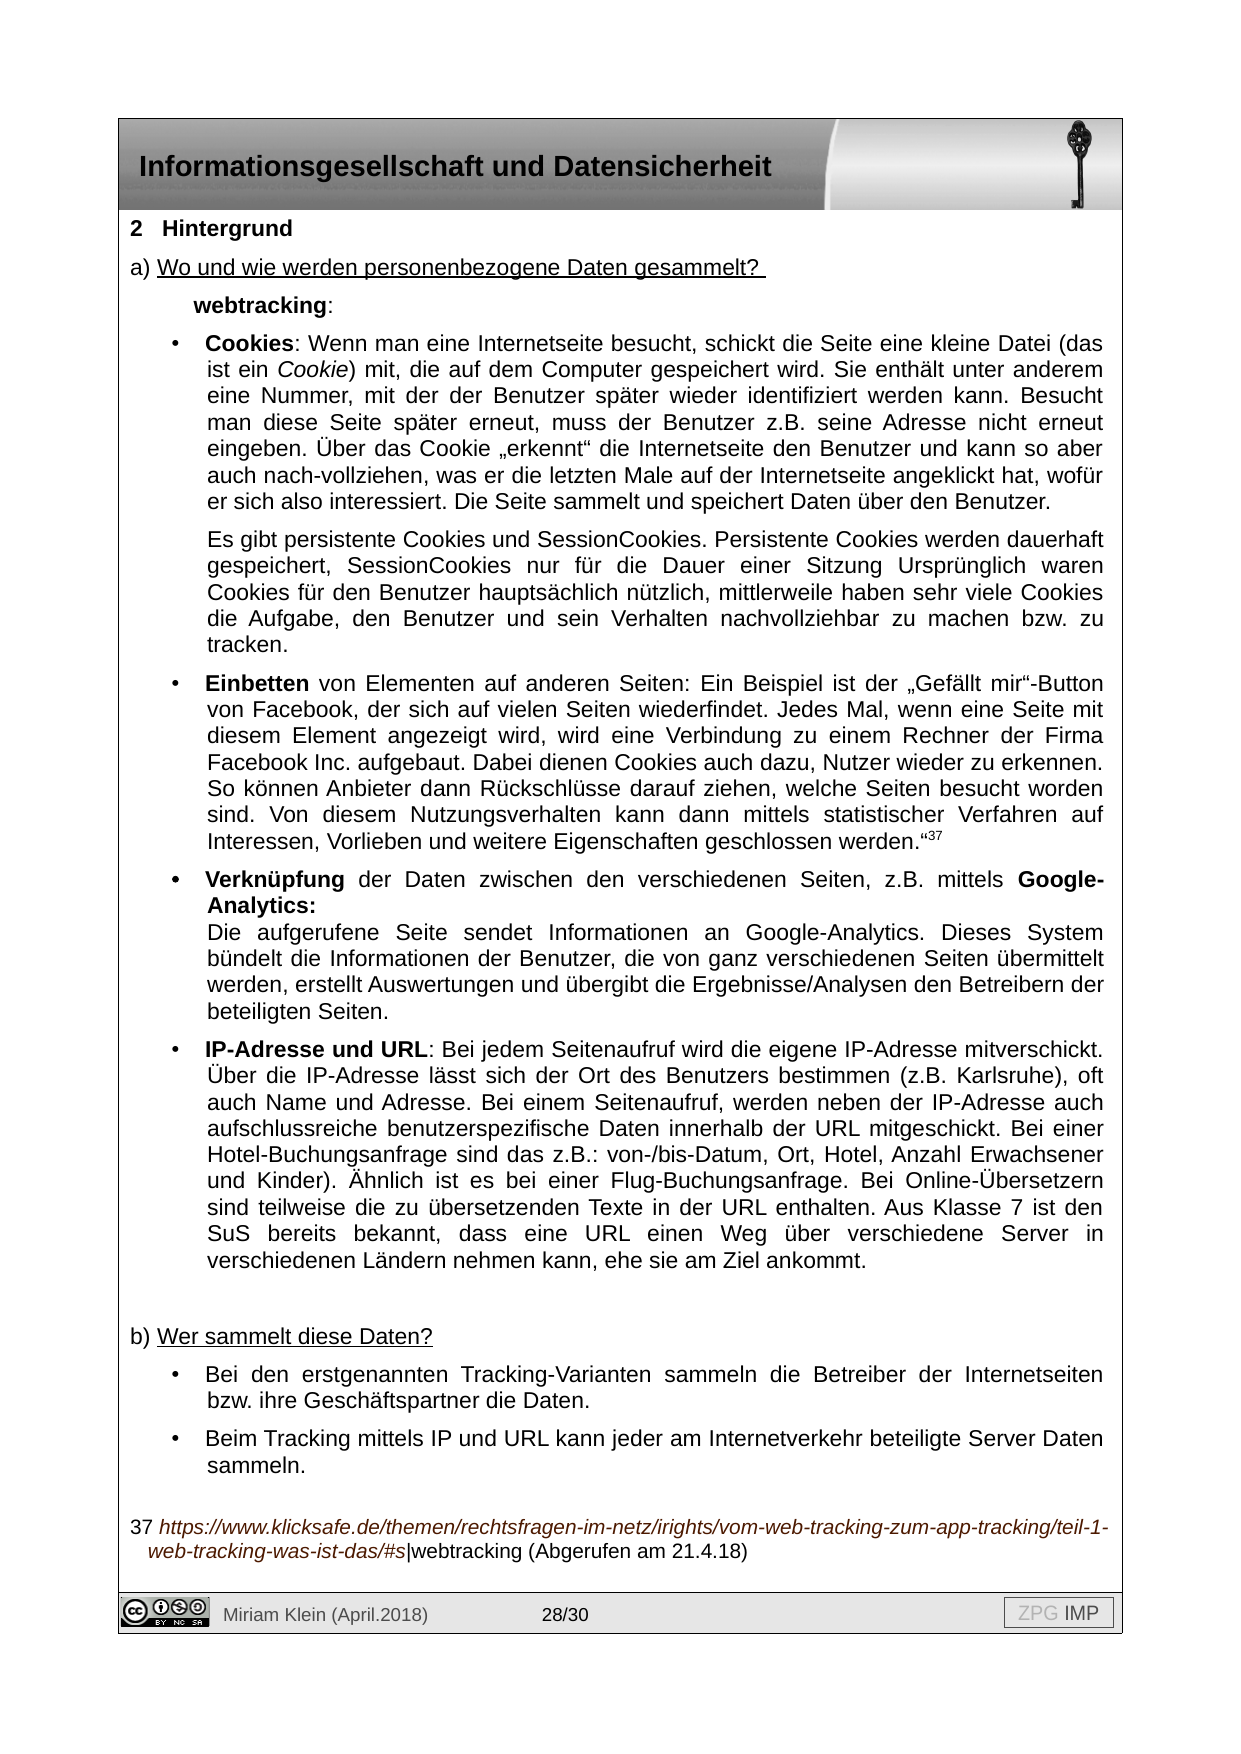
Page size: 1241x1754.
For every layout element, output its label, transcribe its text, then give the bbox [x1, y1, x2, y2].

list Bei den erstgenannten Tracking-Varianten sammeln die Betreiber der Internetseiten bzw. ihre Geschäftspartner die Daten. [171, 1361, 1104, 1414]
list https://www.klicksafe.de/themen/rechtsfragen-im-netz/irights/vom-web-tracking-zum-app-tracking/teil-1-web-tracking-was-ist-das/#s|webtracking (Abgerufen am 21.4.18) [130, 1514, 1122, 1562]
picture [120, 1597, 210, 1627]
text webtracking: [193, 292, 1110, 318]
subtitle Hintergrund [130, 215, 1110, 242]
list Die aufgerufene Seite sendet Informationen an Google-Analytics. Dieses System bündelt die Informationen der Benutzer, die von ganz verschiedenen Seiten übermittelt werden, erstellt Auswertungen und übergibt die Ergebnisse/Analysen den Betreibern der beteiligten Seiten. [171, 918, 1104, 1024]
list IP-Adresse und URL: Bei jedem Seitenaufruf wird die eigene IP-Adresse mitverschickt. Über die IP-Adresse lässt sich der Ort des Benutzers bestimmen (z.B. Karlsruhe), oft auch Name und Adresse. Bei einem Seitenaufruf, werden neben der IP-Adresse auch aufschlussreiche benutzerspezifische Daten innerhalb der URL mitgeschickt. Bei einer Hotel-Buchungsanfrage sind das z.B.: von-/bis-Datum, Ort, Hotel, Anzahl Erwachsener und Kinder). Ähnlich ist es bei einer Flug-Buchungsanfrage. Bei Online-Übersetzern sind teilweise die zu übersetzenden Texte in der URL enthalten. Aus Klasse 7 ist den SuS bereits bekannt, dass eine URL einen Weg über verschiedene Server in verschiedenen Ländern nehmen kann, ehe sie am Ziel ankommt. [171, 1036, 1104, 1273]
text b) Wer sammelt diese Daten? [130, 1323, 1110, 1349]
text a) Wo und wie werden personenbezogene Daten gesammelt? [130, 253, 1110, 280]
picture [119, 119, 1122, 210]
list Es gibt persistente Cookies und SessionCookies. Persistente Cookies werden dauerhaft gespeichert, SessionCookies nur für die Dauer einer Sitzung Ursprünglich waren Cookies für den Benutzer hauptsächlich nützlich, mittlerweile haben sehr viele Cookies die Aufgabe, den Benutzer und sein Verhalten nachvollziehbar zu machen bzw. zu tracken. [171, 526, 1104, 658]
list Beim Tracking mittels IP und URL kann jeder am Internetverkehr beteiligte Server Daten sammeln. [171, 1425, 1104, 1478]
list Einbetten von Elementen auf anderen Seiten: Ein Beispiel ist der „Gefällt mir“-Button von Facebook, der sich auf vielen Seiten wiederfindet. Jedes Mal, wenn eine Seite mit diesem Element angezeigt wird, wird eine Verbindung zu einem Rechner der Firma Facebook Inc. aufgebaut. Dabei dienen Cookies auch dazu, Nutzer wieder zu erkennen. So können Anbieter dann Rückschlüsse darauf ziehen, welche Seiten besucht worden sind. Von diesem Nutzungsverhalten kann dann mittels statistischer Verfahren auf Interessen, Vorlieben und weitere Eigenschaften geschlossen werden.“ [171, 669, 1104, 854]
list Verknüpfung der Daten zwischen den verschiedenen Seiten, z.B. mittels Google-Analytics: [171, 866, 1104, 918]
list Cookies: Wenn man eine Internetseite besucht, schickt die Seite eine kleine Datei (das ist ein Cookie) mit, die auf dem Computer gespeichert wird. Sie enthält unter anderem eine Nummer, mit der der Benutzer später wieder identifiziert werden kann. Besucht man diese Seite später erneut, muss der Benutzer z.B. seine Adresse nicht erneut eingeben. Über das Cookie „erkennt“ die Internetseite den Benutzer und kann so aber auch nach-vollziehen, was er die letzten Male auf der Internetseite angeklickt hat, wofür er sich also interessiert. Die Seite sammelt und speichert Daten über den Benutzer. [171, 330, 1104, 514]
